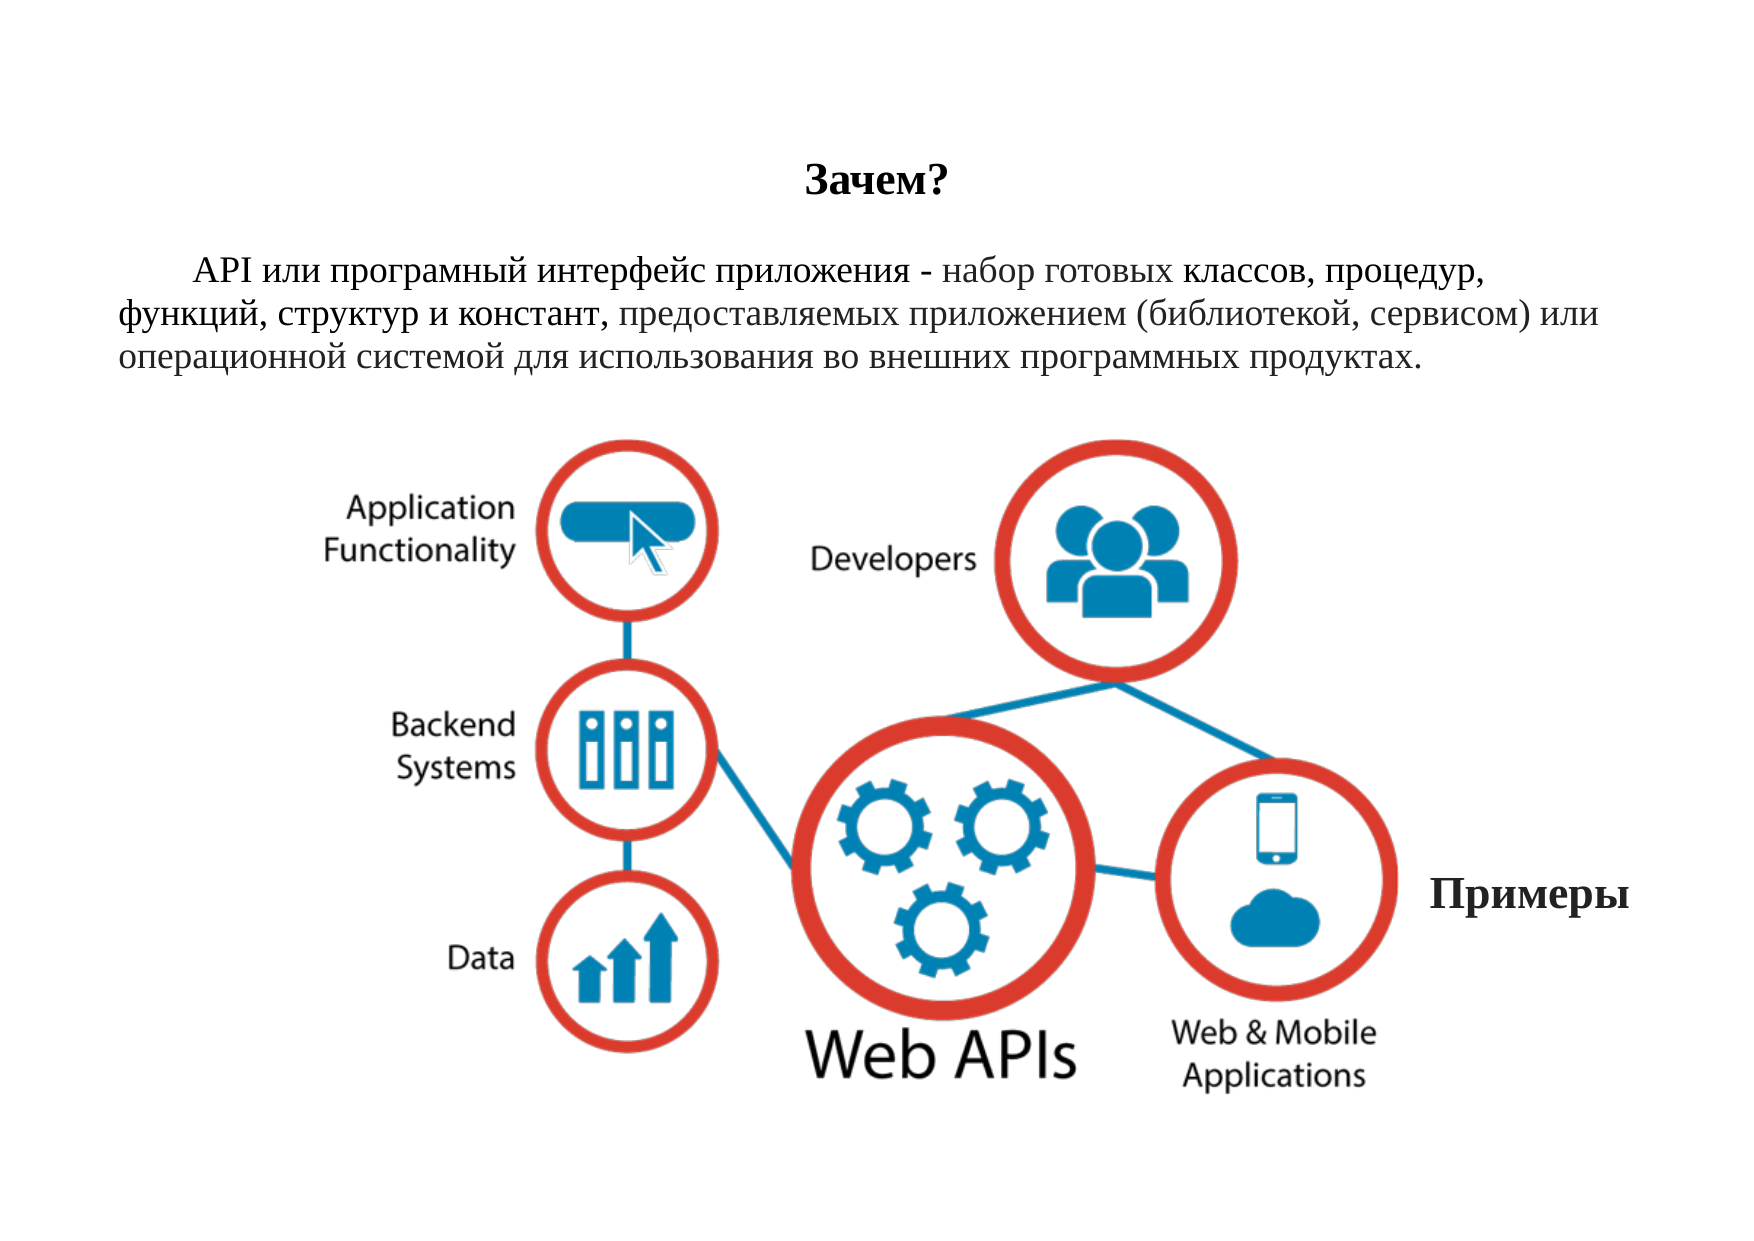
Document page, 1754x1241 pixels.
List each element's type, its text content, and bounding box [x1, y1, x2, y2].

picture [306, 423, 1424, 1109]
text API или програмный интерфейс приложения - набор готовых классов, процедур, функций, структур и констант, предоставляемых приложением (библиотекой, сервисом) или операционной системой для использования во внешних программных продуктах. [118, 247, 1636, 377]
text Зачем? [118, 152, 1636, 204]
text Примеры [1424, 866, 1636, 918]
text [118, 866, 306, 918]
